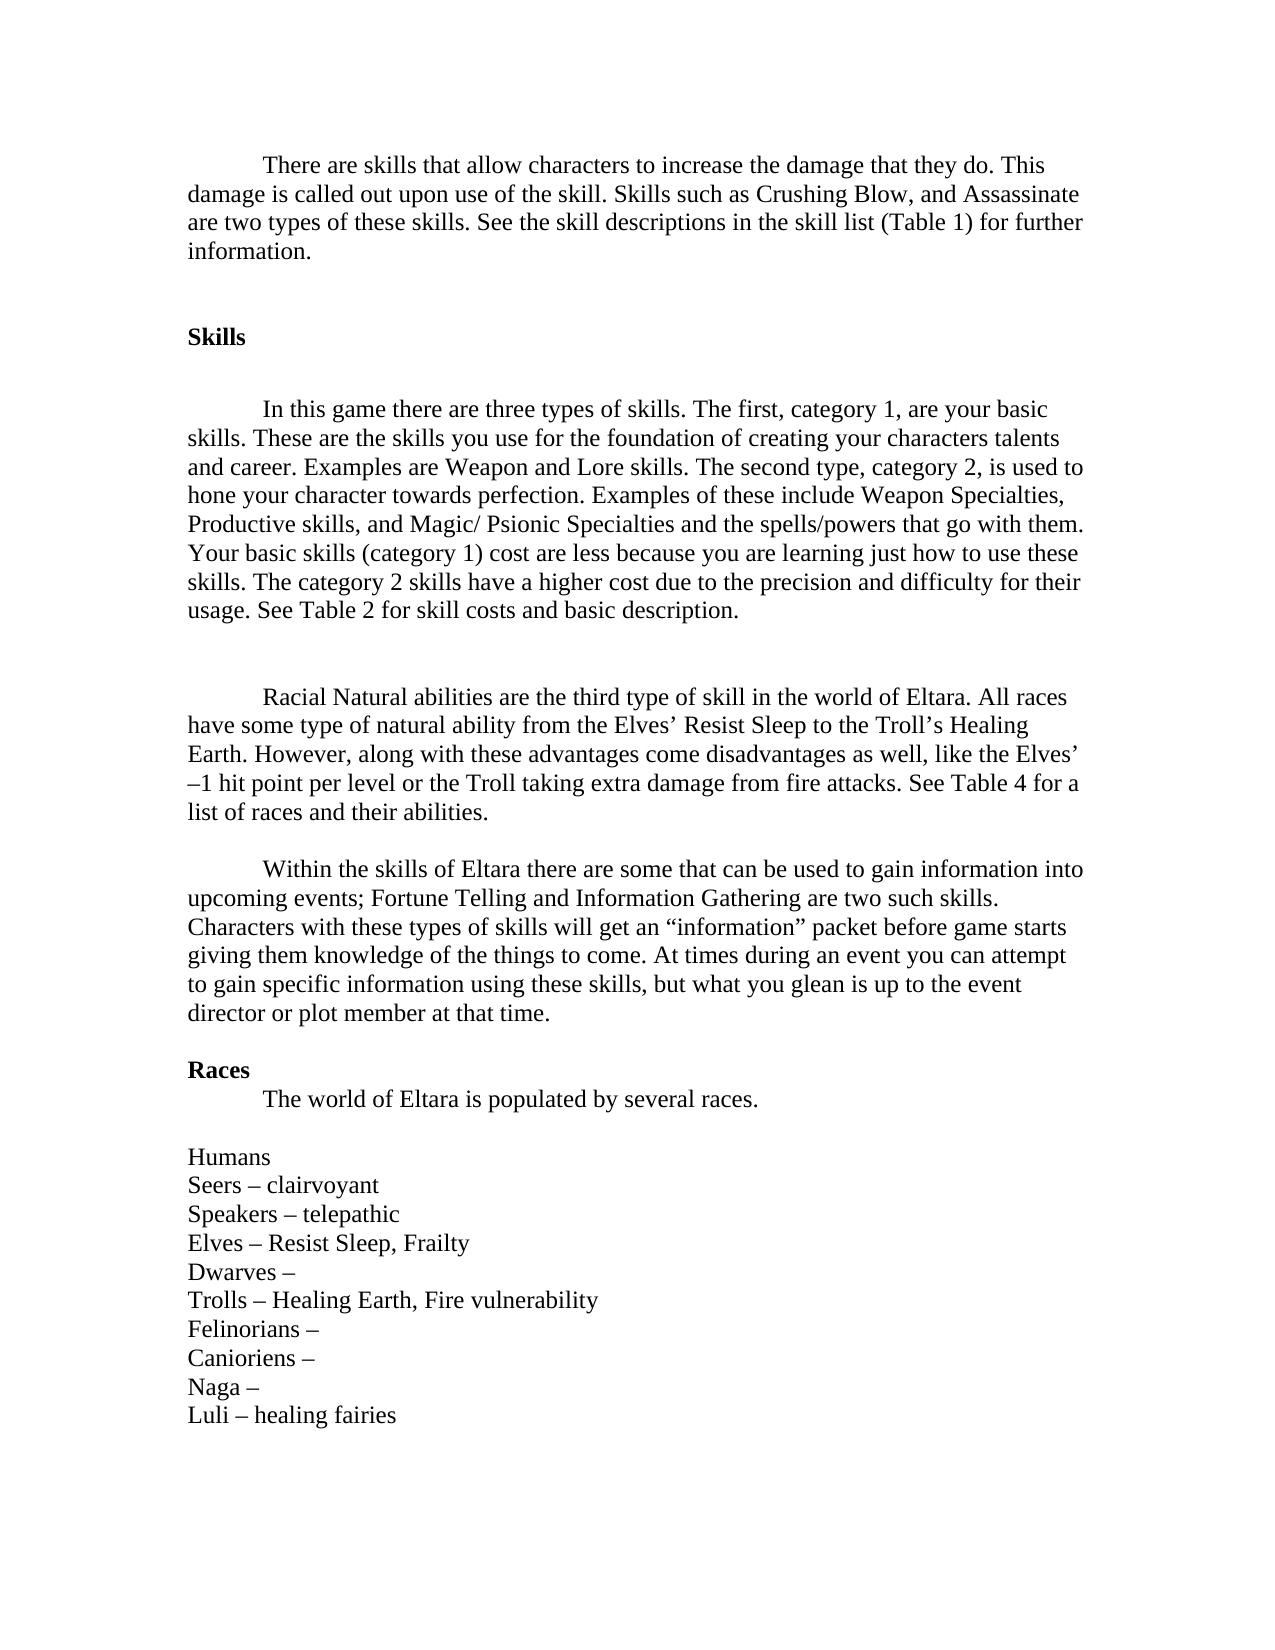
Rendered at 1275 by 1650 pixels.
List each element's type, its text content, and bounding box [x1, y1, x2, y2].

text Elves – Resist Sleep, Frailty [187, 1228, 1087, 1257]
text Humans [187, 1142, 1087, 1171]
text There are skills that allow characters to increase the damage that they do. This damage is called out upon use of the skill. Skills such as Crushing Blow, and Assassinate are two types of these skills. See the skill descriptions in the skill list (Table 1) for further information. [187, 150, 1087, 265]
text Trolls – Healing Earth, Fire vulnerability [187, 1286, 1087, 1314]
text The world of Eltara is populated by several races. [187, 1084, 1087, 1113]
text Felinorians – [187, 1314, 1087, 1343]
text In this game there are three types of skills. The first, category 1, are your basic skills. These are the skills you use for the foundation of creating your characters talents and career. Examples are Weapon and Lore skills. The second type, category 2, is used to hone your character towards perfection. Examples of these include Weapon Specialties, Productive skills, and Magic/ Psionic Specialties and the spells/powers that go with them. Your basic skills (category 1) cost are less because you are learning just how to use these skills. The category 2 skills have a higher cost due to the precision and difficulty for their usage. See Table 2 for skill costs and basic description. [187, 394, 1087, 624]
text Racial Natural abilities are the third type of skill in the world of Eltara. All races have some type of natural ability from the Elves’ Resist Sleep to the Troll’s Healing Earth. However, along with these advantages come disadvantages as well, like the Elves’ –1 hit point per level or the Troll taking extra damage from fire attacks. See Table 4 for a list of races and their abilities. [187, 682, 1087, 826]
text Speakers – telepathic [187, 1199, 1087, 1228]
text Canioriens – [187, 1343, 1087, 1372]
text Dwarves – [187, 1257, 1087, 1286]
text Races [187, 1056, 1087, 1084]
text Naga – [187, 1372, 1087, 1401]
text Luli – healing fairies [187, 1401, 1087, 1429]
subtitle Skills [187, 322, 1087, 351]
text Seers – clairvoyant [187, 1171, 1087, 1199]
text Within the skills of Eltara there are some that can be used to gain information into upcoming events; Fortune Telling and Information Gathering are two such skills. Characters with these types of skills will get an “information” packet before game starts giving them knowledge of the things to come. At times during an event you can attempt to gain specific information using these skills, but what you glean is up to the event director or plot member at that time. [187, 826, 1087, 1027]
